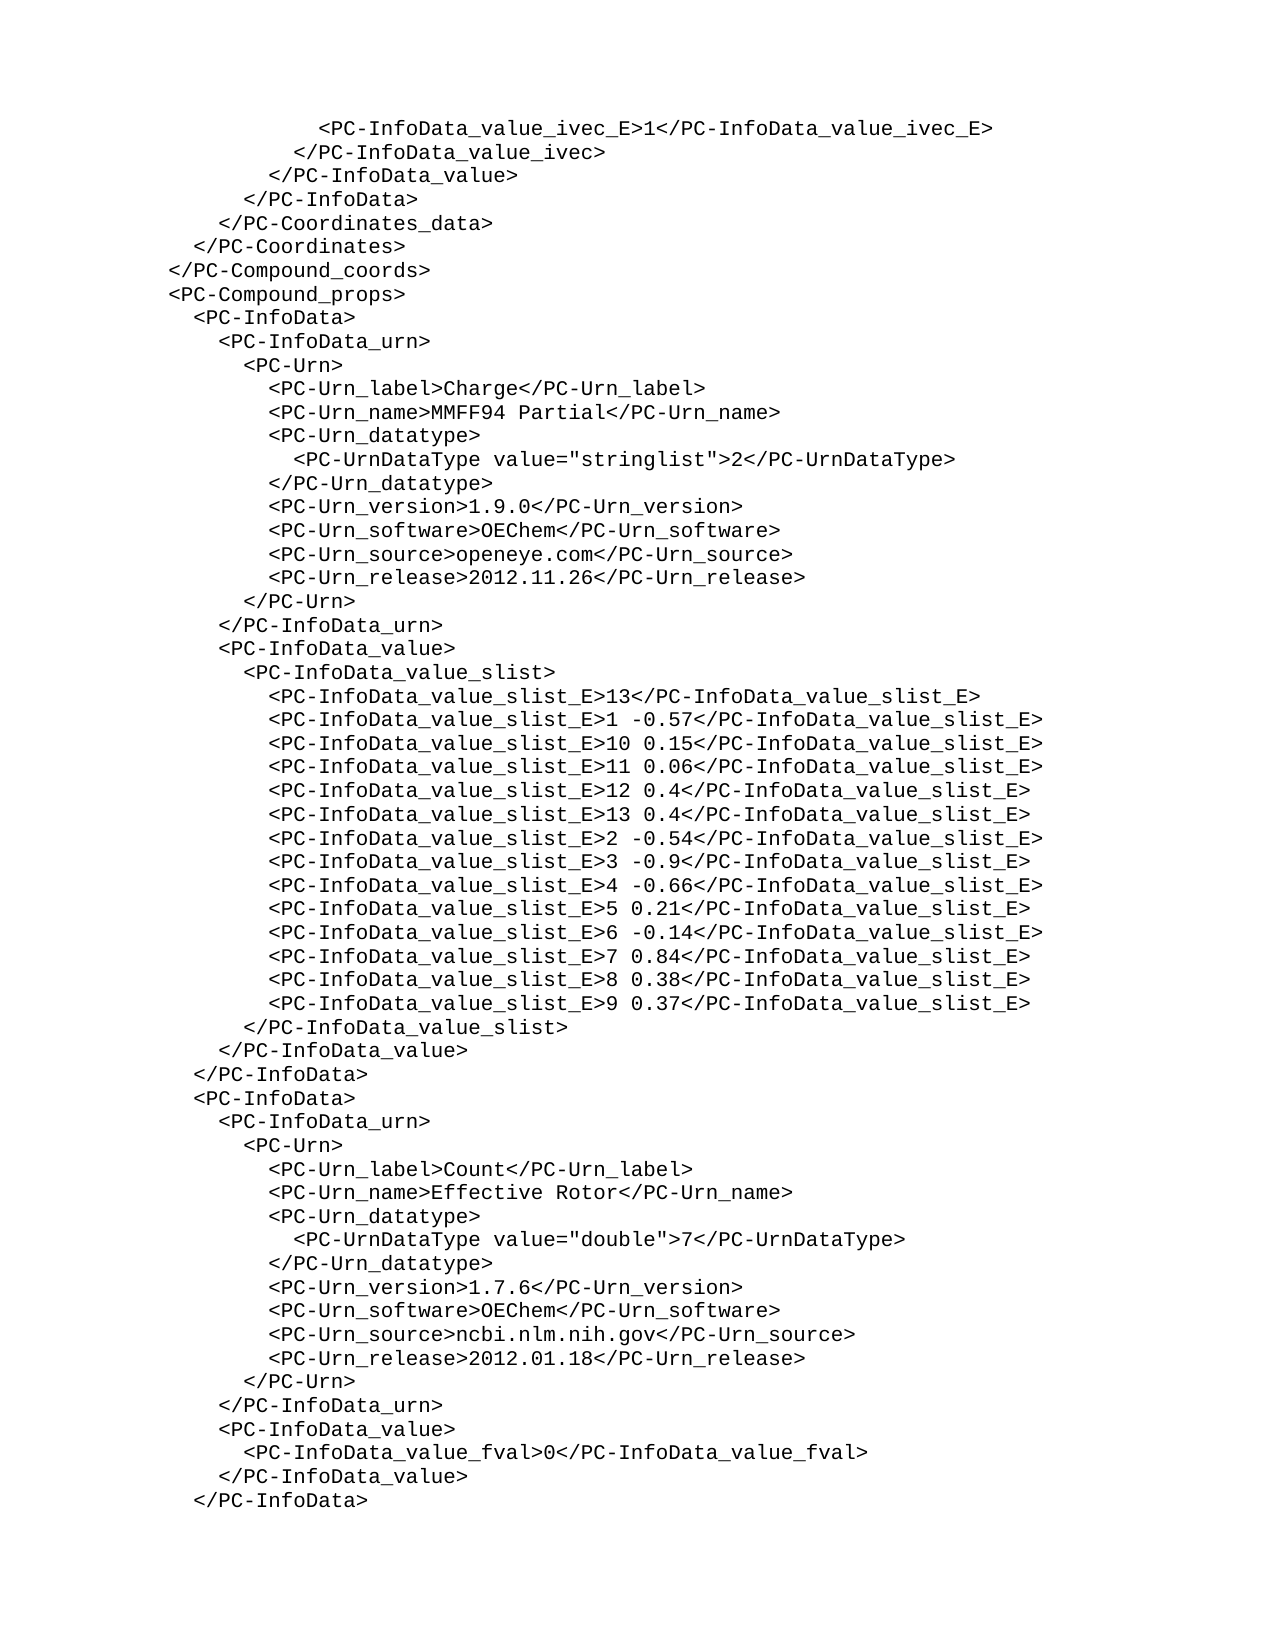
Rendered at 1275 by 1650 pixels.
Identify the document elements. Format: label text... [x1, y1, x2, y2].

text </PC-InfoData> [118, 1489, 1157, 1513]
text </PC-Coordinates> [118, 236, 1157, 260]
text <PC-InfoData_value> [118, 1419, 1157, 1442]
text <PC-InfoData_value_ivec_E>1</PC-InfoData_value_ivec_E> [118, 118, 1157, 142]
text <PC-InfoData_value_fval>0</PC-InfoData_value_fval> [118, 1442, 1157, 1466]
text <PC-Urn_datatype> [118, 426, 1157, 449]
text <PC-InfoData_value_slist_E>8 0.38</PC-InfoData_value_slist_E> [118, 969, 1157, 993]
text </PC-InfoData_value_ivec> [118, 142, 1157, 165]
text </PC-InfoData> [118, 189, 1157, 213]
text <PC-Urn_source>ncbi.nlm.nih.gov</PC-Urn_source> [118, 1324, 1157, 1348]
text <PC-Urn_source>openeye.com</PC-Urn_source> [118, 544, 1157, 567]
text </PC-InfoData_value_slist> [118, 1017, 1157, 1040]
text <PC-InfoData> [118, 307, 1157, 331]
text <PC-Urn_label>Charge</PC-Urn_label> [118, 378, 1157, 402]
text <PC-Urn_name>Effective Rotor</PC-Urn_name> [118, 1182, 1157, 1206]
text <PC-InfoData_value_slist_E>10 0.15</PC-InfoData_value_slist_E> [118, 733, 1157, 757]
text </PC-InfoData_urn> [118, 615, 1157, 638]
text </PC-InfoData_value> [118, 165, 1157, 189]
text <PC-Urn> [118, 1135, 1157, 1158]
text </PC-InfoData_value> [118, 1466, 1157, 1489]
text </PC-Compound_coords> [118, 260, 1157, 284]
text <PC-InfoData_value> [118, 638, 1157, 662]
text <PC-Urn_version>1.7.6</PC-Urn_version> [118, 1277, 1157, 1300]
text <PC-UrnDataType value="stringlist">2</PC-UrnDataType> [118, 449, 1157, 473]
text <PC-Urn_release>2012.11.26</PC-Urn_release> [118, 567, 1157, 591]
text <PC-Urn_software>OEChem</PC-Urn_software> [118, 1300, 1157, 1324]
text </PC-Urn> [118, 591, 1157, 615]
text <PC-InfoData_value_slist_E>4 -0.66</PC-InfoData_value_slist_E> [118, 875, 1157, 898]
text <PC-Urn_label>Count</PC-Urn_label> [118, 1158, 1157, 1182]
text <PC-InfoData_value_slist_E>11 0.06</PC-InfoData_value_slist_E> [118, 757, 1157, 780]
text <PC-InfoData_value_slist_E>5 0.21</PC-InfoData_value_slist_E> [118, 898, 1157, 922]
text <PC-InfoData> [118, 1088, 1157, 1111]
text <PC-InfoData_value_slist_E>7 0.84</PC-InfoData_value_slist_E> [118, 946, 1157, 969]
text <PC-Urn> [118, 354, 1157, 378]
text <PC-Compound_props> [118, 284, 1157, 307]
text </PC-Urn> [118, 1371, 1157, 1395]
text <PC-InfoData_value_slist_E>6 -0.14</PC-InfoData_value_slist_E> [118, 922, 1157, 946]
text <PC-InfoData_value_slist_E>1 -0.57</PC-InfoData_value_slist_E> [118, 709, 1157, 733]
text </PC-Urn_datatype> [118, 473, 1157, 496]
text </PC-InfoData_value> [118, 1040, 1157, 1064]
text <PC-InfoData_value_slist_E>2 -0.54</PC-InfoData_value_slist_E> [118, 827, 1157, 851]
text </PC-InfoData_urn> [118, 1395, 1157, 1419]
text <PC-Urn_version>1.9.0</PC-Urn_version> [118, 496, 1157, 520]
text <PC-InfoData_value_slist_E>12 0.4</PC-InfoData_value_slist_E> [118, 780, 1157, 804]
text <PC-Urn_name>MMFF94 Partial</PC-Urn_name> [118, 402, 1157, 426]
text <PC-InfoData_value_slist_E>9 0.37</PC-InfoData_value_slist_E> [118, 993, 1157, 1017]
text <PC-Urn_software>OEChem</PC-Urn_software> [118, 520, 1157, 544]
text </PC-Urn_datatype> [118, 1253, 1157, 1277]
text <PC-Urn_datatype> [118, 1206, 1157, 1229]
text <PC-UrnDataType value="double">7</PC-UrnDataType> [118, 1229, 1157, 1253]
text <PC-InfoData_value_slist_E>3 -0.9</PC-InfoData_value_slist_E> [118, 851, 1157, 875]
text <PC-InfoData_value_slist> [118, 662, 1157, 686]
text <PC-Urn_release>2012.01.18</PC-Urn_release> [118, 1348, 1157, 1371]
text <PC-InfoData_value_slist_E>13</PC-InfoData_value_slist_E> [118, 686, 1157, 709]
text <PC-InfoData_value_slist_E>13 0.4</PC-InfoData_value_slist_E> [118, 804, 1157, 827]
text </PC-Coordinates_data> [118, 213, 1157, 236]
text </PC-InfoData> [118, 1064, 1157, 1088]
text <PC-InfoData_urn> [118, 1111, 1157, 1135]
text <PC-InfoData_urn> [118, 331, 1157, 354]
